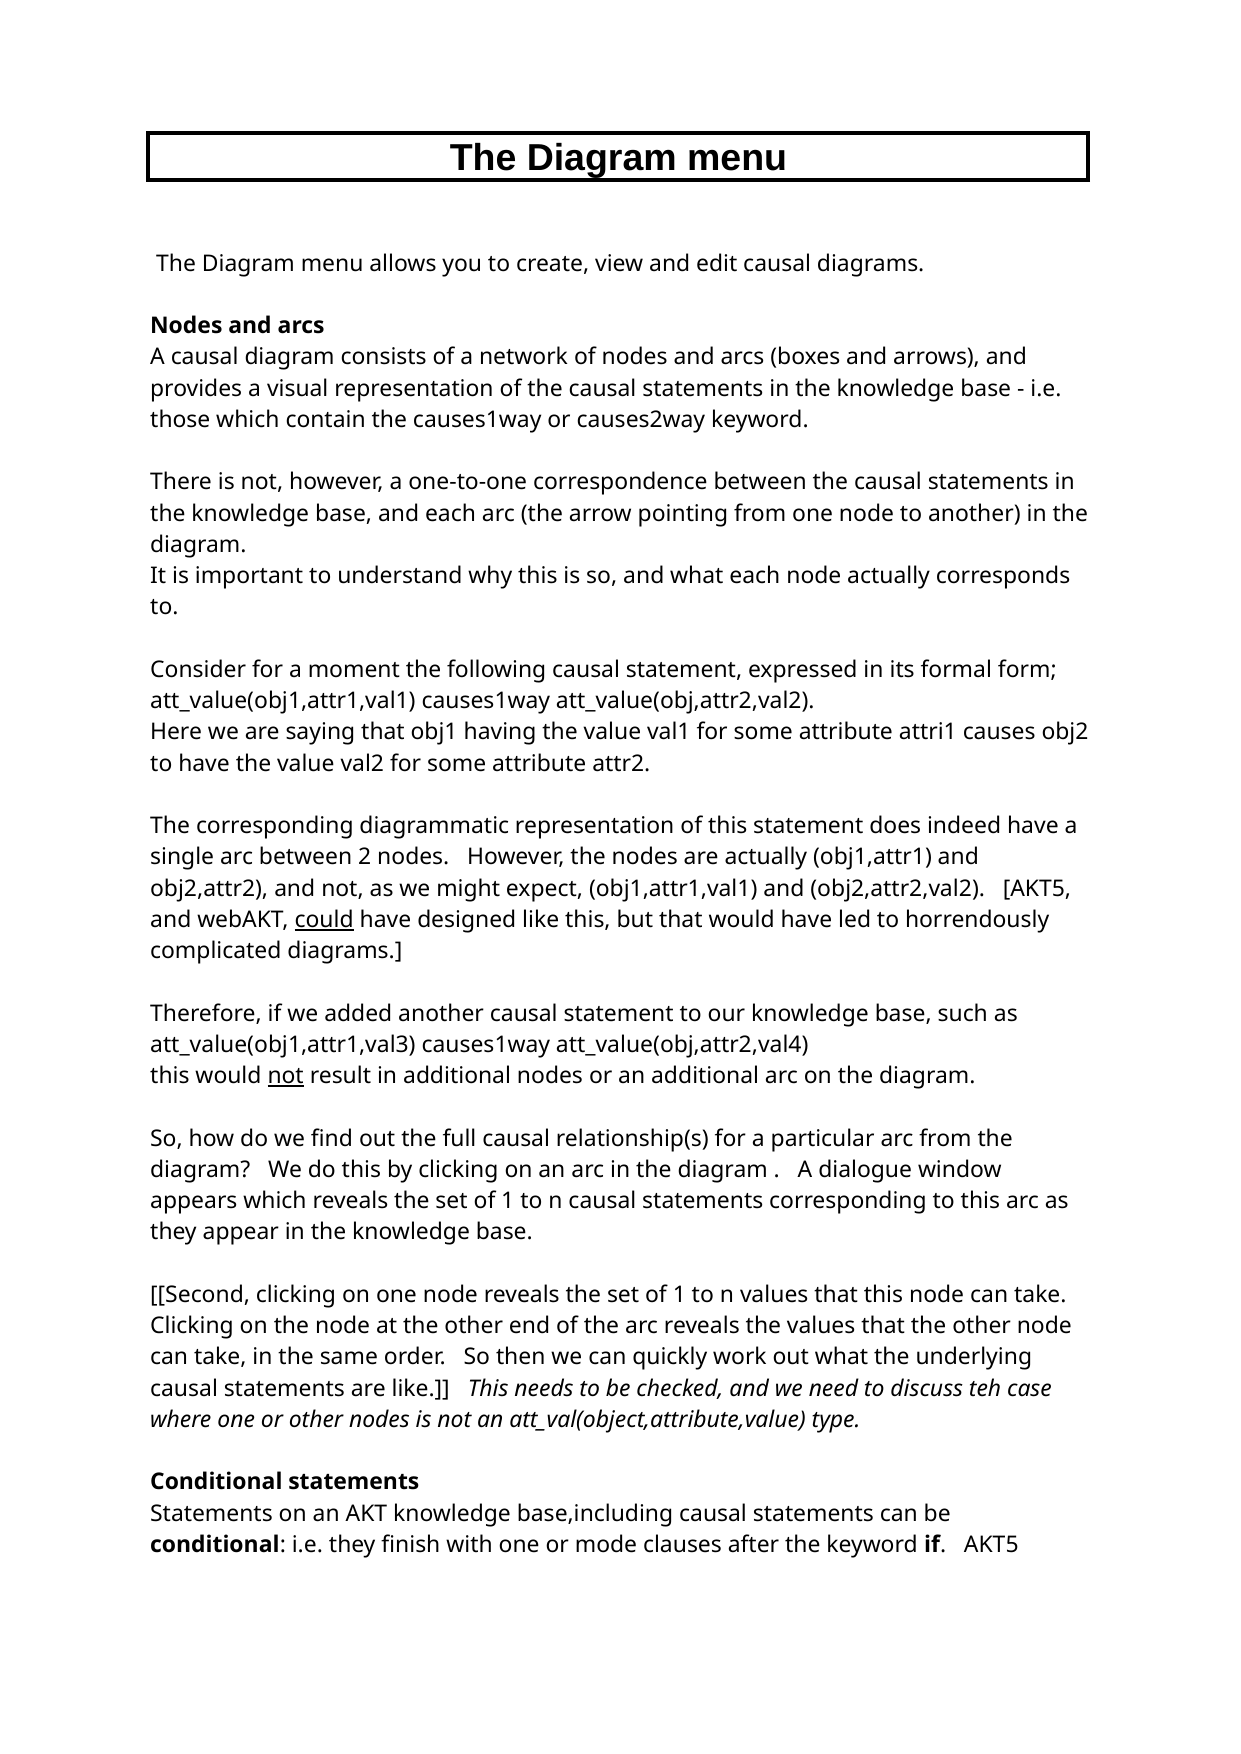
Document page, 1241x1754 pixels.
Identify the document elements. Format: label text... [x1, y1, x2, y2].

text There is not, however, a one-to-one correspondence between the causal statements in the knowledge base, and each arc (the arrow pointing from one node to another) in the diagram. [150, 465, 1090, 559]
text So, how do we find out the full causal relationship(s) for a particular arc from the diagram? We do this by clicking on an arc in the diagram . A dialogue window appears which reveals the set of 1 to n causal statements corresponding to this arc as they appear in the knowledge base. [150, 1122, 1090, 1247]
text att_value(obj1,attr1,val3) causes1way att_value(obj,attr2,val4) [150, 1028, 1090, 1059]
text Nodes and arcs [150, 309, 1090, 340]
text It is important to understand why this is so, and what each node actually corresponds to. [150, 559, 1090, 622]
text [[Second, clicking on one node reveals the set of 1 to n values that this node can take. Clicking on the node at the other end of the arc reveals the values that the other node can take, in the same order. So then we can quickly work out what the underlying causal statements are like.]] This needs to be checked, and we need to discuss teh case where one or other nodes is not an att_val(object,attribute,value) type. [150, 1278, 1090, 1434]
text Conditional statements [150, 1465, 1090, 1497]
text Here we are saying that obj1 having the value val1 for some attribute attri1 causes obj2 to have the value val2 for some attribute attr2. [150, 715, 1090, 778]
text Therefore, if we added another causal statement to our knowledge base, such as [150, 997, 1090, 1028]
text The Diagram menu allows you to create, view and edit causal diagrams. [150, 247, 1090, 278]
text att_value(obj1,attr1,val1) causes1way att_value(obj,attr2,val2). [150, 684, 1090, 715]
text A causal diagram consists of a network of nodes and arcs (boxes and arrows), and provides a visual representation of the causal statements in the knowledge base - i.e. those which contain the causes1way or causes2way keyword. [150, 340, 1090, 434]
subtitle The Diagram menu [150, 135, 1086, 178]
text Consider for a moment the following causal statement, expressed in its formal form; [150, 653, 1090, 684]
text Statements on an AKT knowledge base,including causal statements can be conditional: i.e. they finish with one or mode clauses after the keyword if. AKT5 [150, 1497, 1090, 1559]
text this would not result in additional nodes or an additional arc on the diagram. [150, 1059, 1090, 1090]
text The corresponding diagrammatic representation of this statement does indeed have a single arc between 2 nodes. However, the nodes are actually (obj1,attr1) and obj2,attr2), and not, as we might expect, (obj1,attr1,val1) and (obj2,attr2,val2). [AKT5, and webAKT, could have designed like this, but that would have led to horrendously complicated diagrams.] [150, 809, 1090, 965]
